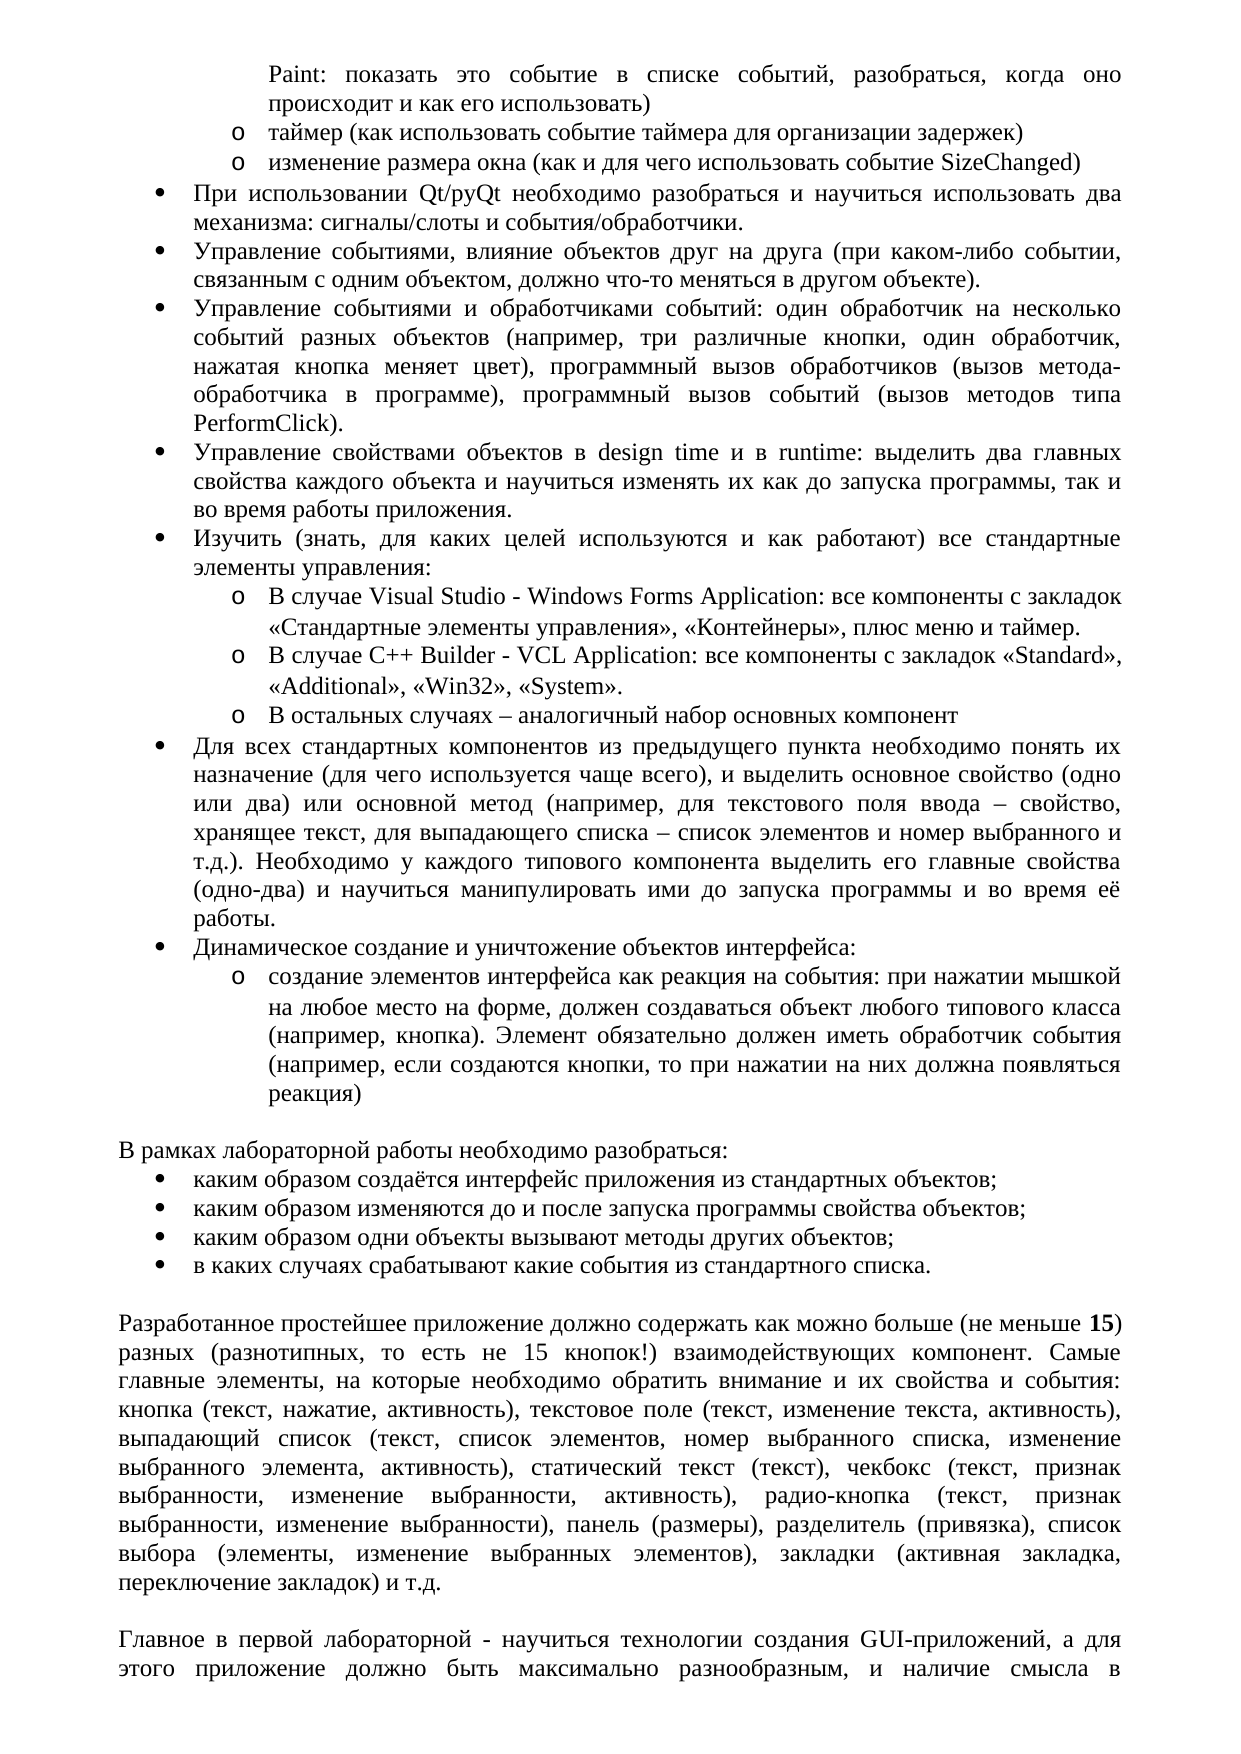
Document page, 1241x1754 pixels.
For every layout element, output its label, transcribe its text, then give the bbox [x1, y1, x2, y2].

list Для всех стандартных компонентов из предыдущего пункта необходимо понять их назначение (для чего используется чаще всего), и выделить основное свойство (одно или два) или основной метод (например, для текстового поля ввода – свойство, хранящее текст, для выпадающего списка – список элементов и номер выбранного и т.д.). Необходимо у каждого типового компонента выделить его главные свойства (одно-два) и научиться манипулировать ими до запуска программы и во время её работы. [156, 731, 1122, 932]
list Управление событиями, влияние объектов друг на друга (при каком-либо событии, связанным с одним объектом, должно что-то меняться в другом объекте). [156, 236, 1122, 293]
list изменение размера окна (как и для чего использовать событие SizeChanged) [231, 147, 1122, 178]
list В случае C++ Builder - VCL Application: все компоненты с закладок «Standard», «Additional», «Win32», «System». [231, 640, 1122, 700]
text Главное в первой лабораторной - научиться технологии создания GUI-приложений, а для этого приложение должно быть максимально разнообразным, и наличие смысла в [118, 1624, 1122, 1682]
list Изучить (знать, для каких целей используются и как работают) все стандартные элементы управления: [156, 523, 1122, 581]
text Разработанное простейшее приложение должно содержать как можно больше (не меньше 15) разных (разнотипных, то есть не 15 кнопок!) взаимодействующих компонент. Самые главные элементы, на которые необходимо обратить внимание и их свойства и события: кнопка (текст, нажатие, активность), текстовое поле (текст, изменение текста, активность), выпадающий список (текст, список элементов, номер выбранного списка, изменение выбранного элемента, активность), статический текст (текст), чекбокс (текст, признак выбранности, изменение выбранности, активность), радио-кнопка (текст, признак выбранности, изменение выбранности), панель (размеры), разделитель (привязка), список выбора (элементы, изменение выбранных элементов), закладки (активная закладка, переключение закладок) и т.д. [118, 1308, 1122, 1595]
list в каких случаях срабатывают какие события из стандартного списка. [156, 1250, 1122, 1279]
list создание элементов интерфейса как реакция на события: при нажатии мышкой на любое место на форме, должен создаваться объект любого типового класса (например, кнопка). Элемент обязательно должен иметь обработчик события (например, если создаются кнопки, то при нажатии на них должна появляться реакция) [231, 961, 1122, 1107]
list Управление событиями и обработчиками событий: один обработчик на несколько событий разных объектов (например, три различные кнопки, один обработчик, нажатая кнопка меняет цвет), программный вызов обработчиков (вызов метода-обработчика в программе), программный вызов событий (вызов методов типа PerformClick). [156, 293, 1122, 437]
list Управление свойствами объектов в design time и в runtime: выделить два главных свойства каждого объекта и научиться изменять их как до запуска программы, так и во время работы приложения. [156, 437, 1122, 523]
list При использовании Qt/pyQt необходимо разобраться и научиться использовать два механизма: сигналы/слоты и события/обработчики. [156, 178, 1122, 236]
text В рамках лабораторной работы необходимо разобраться: [118, 1135, 1122, 1164]
list таймер (как использовать событие таймера для организации задержек) [231, 117, 1122, 147]
list каким образом одни объекты вызывают методы других объектов; [156, 1222, 1122, 1250]
list каким образом изменяются до и после запуска программы свойства объектов; [156, 1193, 1122, 1222]
list В остальных случаях – аналогичный набор основных компонент [231, 700, 1122, 731]
list Paint: показать это событие в списке событий, разобраться, когда оно происходит и как его использовать) [231, 59, 1122, 117]
list В случае Visual Studio - Windows Forms Application: все компоненты с закладок «Стандартные элементы управления», «Контейнеры», плюс меню и таймер. [231, 581, 1122, 640]
list каким образом создаётся интерфейс приложения из стандартных объектов; [156, 1164, 1122, 1193]
list Динамическое создание и уничтожение объектов интерфейса: [156, 932, 1122, 961]
